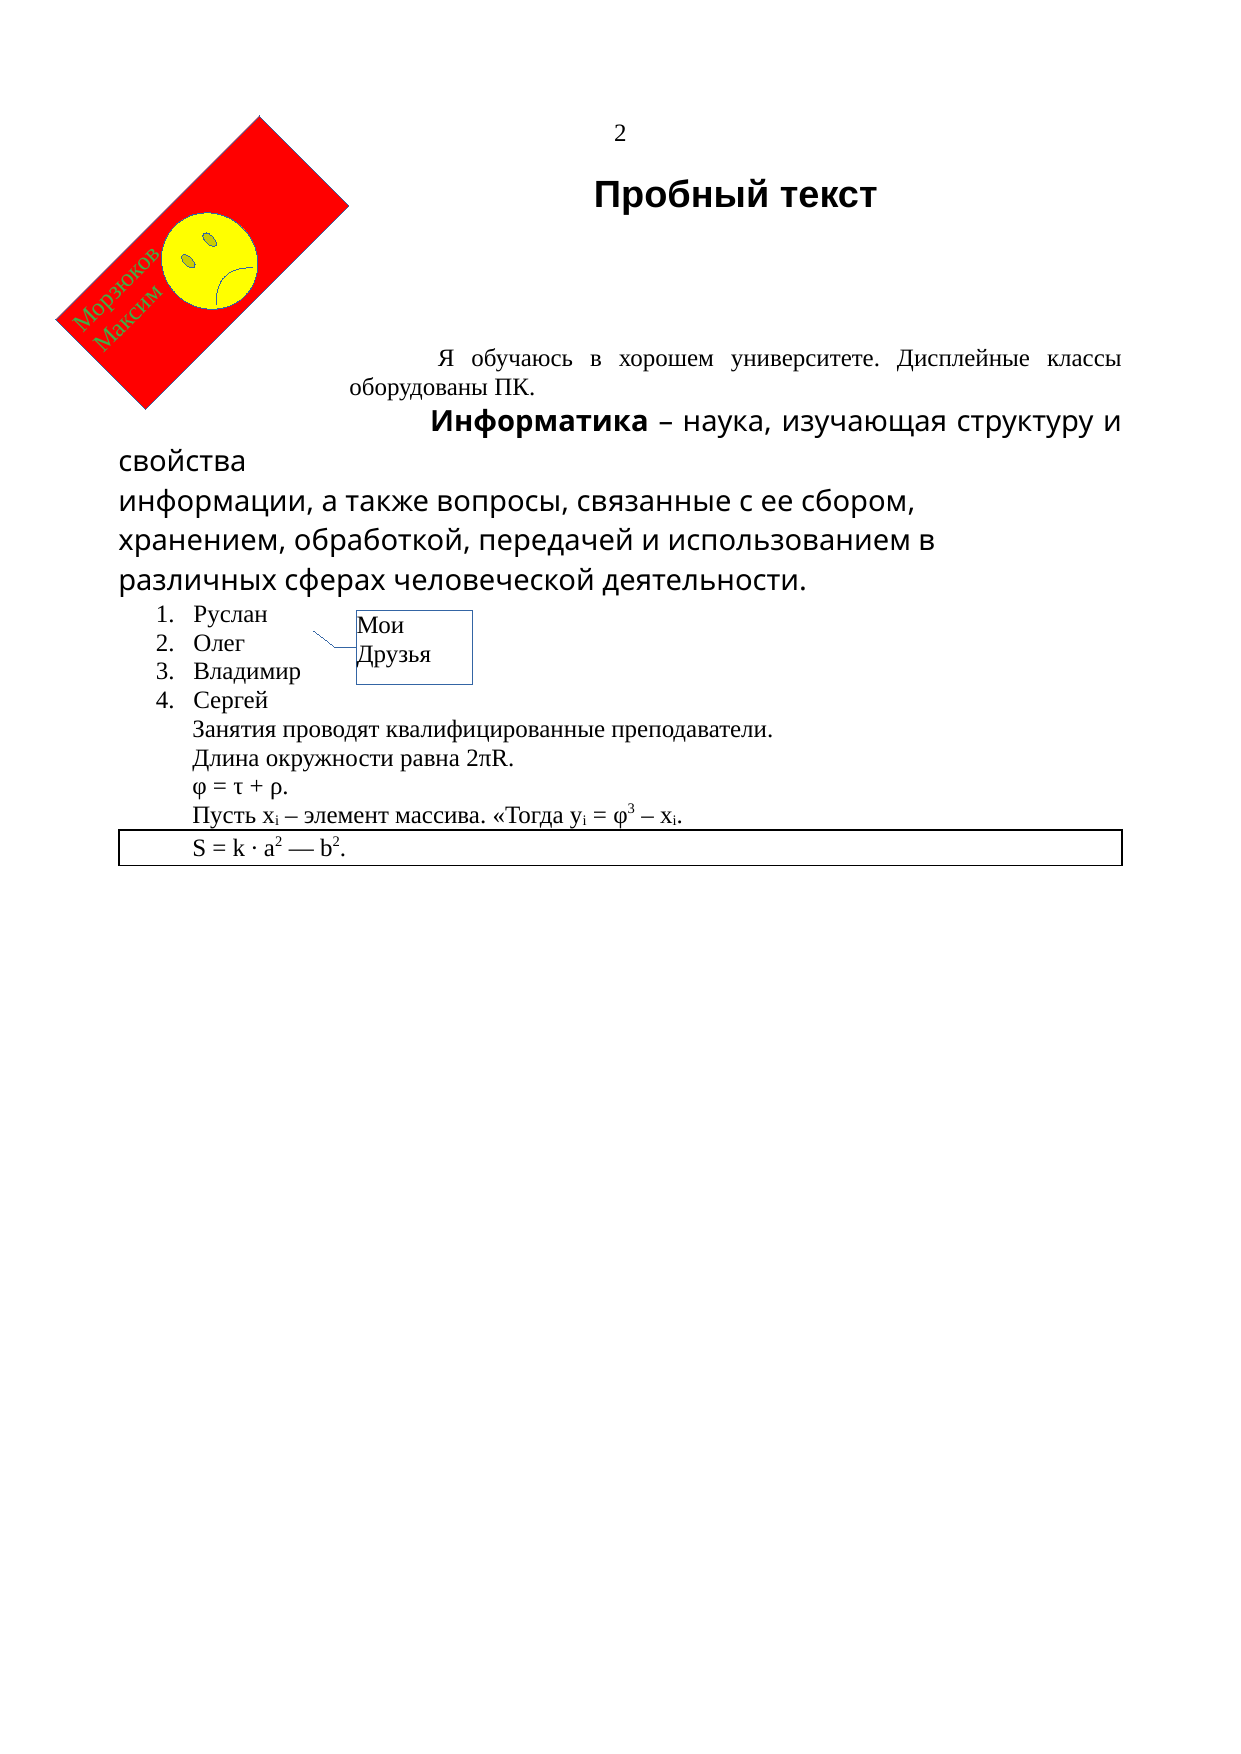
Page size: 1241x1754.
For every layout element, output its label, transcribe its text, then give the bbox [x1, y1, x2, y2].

list Олег [357, 628, 472, 656]
text различных сферах человеческой деятельности. [118, 559, 1122, 599]
text S = k ∙ a2 — b2. [120, 831, 1121, 865]
list Сергей [156, 685, 1122, 714]
list Олег [473, 628, 1122, 656]
list [357, 656, 472, 684]
text Информатика – наука, изучающая структуру и свойства [118, 401, 1122, 480]
text Я обучаюсь в хорошем университете. Дисплейные классы оборудованы ПК. [155, 343, 1122, 401]
list [473, 656, 1122, 685]
subtitle Пробный текст [317, 172, 1122, 216]
text информации, а также вопросы, связанные с ее сбором, [118, 480, 1122, 519]
list Владимир [156, 656, 356, 685]
text Длина окружности равна 2πR. [118, 743, 1122, 771]
list Олег [156, 628, 356, 656]
text хранением, обработкой, передачей и использованием в [118, 519, 1122, 559]
text Занятия проводят квалифицированные преподаватели. [118, 714, 1122, 743]
text φ = τ + ρ. [118, 771, 1122, 800]
subtitle [118, 172, 202, 216]
list Руслан [156, 599, 1122, 628]
text Пусть хi – элемент массива. «Тогда уi = φ3 – хi. [118, 800, 1122, 829]
